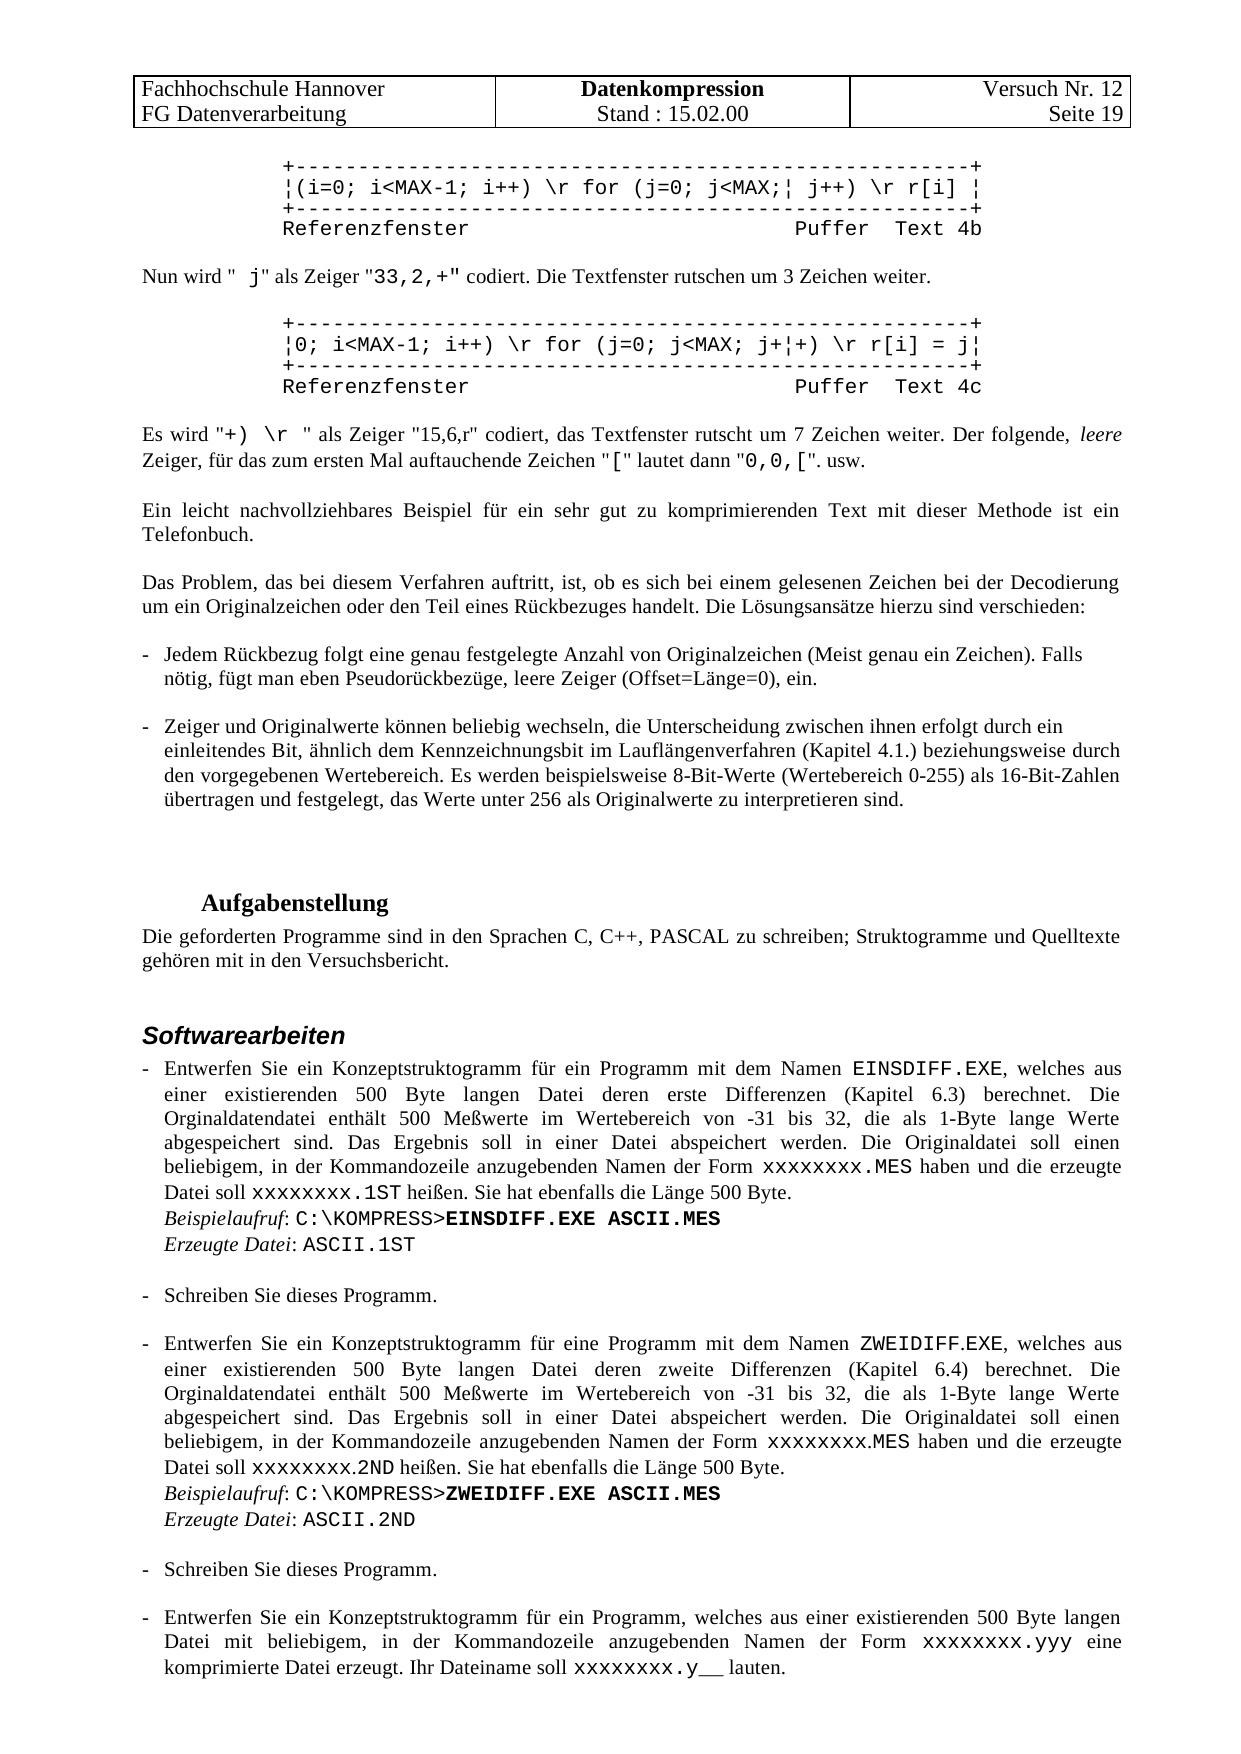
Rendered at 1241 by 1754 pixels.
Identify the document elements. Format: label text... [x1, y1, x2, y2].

table_cell Schreiben Sie dieses Programm. [157, 1557, 1129, 1605]
text Das Problem, das bei diesem Verfahren auftritt, ist, ob es sich bei einem gelesenen Zeichen bei der Decodierung um ein Originalzeichen oder den Teil eines Rückbezuges handelt. Die Lösungsansätze hierzu sind verschieden: [142, 570, 1122, 618]
table_cell Entwerfen Sie ein Konzeptstruktogramm für ein Programm, welches aus einer existierenden 500 Byte langen Datei mit beliebigem, in der Kommandozeile anzugebenden Namen der Form xxxxxxxx.yyy eine komprimierte Datei erzeugt. Ihr Dateiname soll xxxxxxxx.y__ lauten. [157, 1605, 1129, 1681]
text Es wird "+) \r " als Zeiger "15,6,r" codiert, das Textfenster rutscht um 7 Zeichen weiter. Der folgende, leere Zeiger, für das zum ersten Mal auftauchende Zeichen "[" lautet dann "0,0,[". usw. [142, 422, 1122, 474]
text ¦0; i<MAX-1; i++) \r for (j=0; j<MAX; j+¦+) \r r[i] = j¦ [142, 335, 1122, 356]
text Nun wird " j" als Zeiger "33,2,+" codiert. Die Textfenster rutschen um 3 Zeichen weiter. [142, 264, 1122, 290]
text ¦(i=0; i<MAX-1; i++) \r for (j=0; j<MAX;¦ j++) \r r[i] ¦ [142, 177, 1122, 198]
table_cell - [135, 1283, 157, 1331]
text +------------------------------------------------------+ [142, 314, 1122, 335]
table_cell Zeiger und Originalwerte können beliebig wechseln, die Unterscheidung zwischen ihnen erfolgt durch ein einleitendes Bit, ähnlich dem Kennzeichnungsbit im Lauflängenverfahren (Kapitel 4.1.) beziehungsweise durch den vorgegebenen Wertebereich. Es werden beispielsweise 8-Bit-Werte (Wertebereich 0-255) als 16-Bit-Zahlen übertragen und festgelegt, das Werte unter 256 als Originalwerte zu interpretieren sind. [157, 714, 1129, 834]
table_cell - [135, 714, 157, 834]
table_header Entwerfen Sie ein Konzeptstruktogramm für ein Programm mit dem Namen EINSDIFF.EXE, welches aus einer existierenden 500 Byte langen Datei deren erste Differenzen (Kapitel 6.3) berechnet. Die Orginaldatendatei enthält 500 Meßwerte im Wertebereich von -31 bis 32, die als 1-Byte lange Werte abgespeichert sind. Das Ergebnis soll in einer Datei abspeichert werden. Die Originaldatei soll einen beliebigem, in der Kommandozeile anzugebenden Namen der Form xxxxxxxx.MES haben und die erzeugte Datei soll xxxxxxxx.1ST heißen. Sie hat ebenfalls die Länge 500 Byte. Beispielaufruf: C:\KOMPRESS>EINSDIFF.EXE ASCII.MES Erzeugte Datei: ASCII.1ST [157, 1056, 1129, 1282]
table_cell - [135, 1605, 157, 1681]
table_header Jedem Rückbezug folgt eine genau festgelegte Anzahl von Originalzeichen (Meist genau ein Zeichen). Falls nötig, fügt man eben Pseudorückbezüge, leere Zeiger (Offset=Länge=0), ein. [157, 642, 1129, 714]
text Referenzfenster Puffer Text 4c [142, 377, 1122, 397]
table_cell Entwerfen Sie ein Konzeptstruktogramm für eine Programm mit dem Namen ZWEIDIFF.EXE, welches aus einer existierenden 500 Byte langen Datei deren zweite Differenzen (Kapitel 6.4) berechnet. Die Orginaldatendatei enthält 500 Meßwerte im Wertebereich von -31 bis 32, die als 1-Byte lange Werte abgespeichert sind. Das Ergebnis soll in einer Datei abspeichert werden. Die Originaldatei soll einen beliebigem, in der Kommandozeile anzugebenden Namen der Form xxxxxxxx.MES haben und die erzeugte Datei soll xxxxxxxx.2ND heißen. Sie hat ebenfalls die Länge 500 Byte. Beispielaufruf: C:\KOMPRESS>ZWEIDIFF.EXE ASCII.MES Erzeugte Datei: ASCII.2ND [157, 1331, 1129, 1557]
text Ein leicht nachvollziehbares Beispiel für ein sehr gut zu komprimierenden Text mit dieser Methode ist ein Telefonbuch. [142, 498, 1122, 546]
subtitle Aufgabenstellung [142, 888, 1122, 917]
text +------------------------------------------------------+ [142, 157, 1122, 177]
table_cell - [135, 1557, 157, 1605]
table_header - [135, 1056, 157, 1282]
table_cell - [135, 1331, 157, 1557]
subtitle Softwarearbeiten [142, 1021, 1122, 1050]
text Die geforderten Programme sind in den Sprachen C, C++, PASCAL zu schreiben; Struktogramme und Quelltexte gehören mit in den Versuchsbericht. [142, 923, 1122, 972]
table_cell Schreiben Sie dieses Programm. [157, 1283, 1129, 1331]
text Referenzfenster Puffer Text 4b [142, 219, 1122, 240]
text +------------------------------------------------------+ [142, 198, 1122, 219]
text +------------------------------------------------------+ [142, 356, 1122, 377]
table_header - [135, 642, 157, 714]
